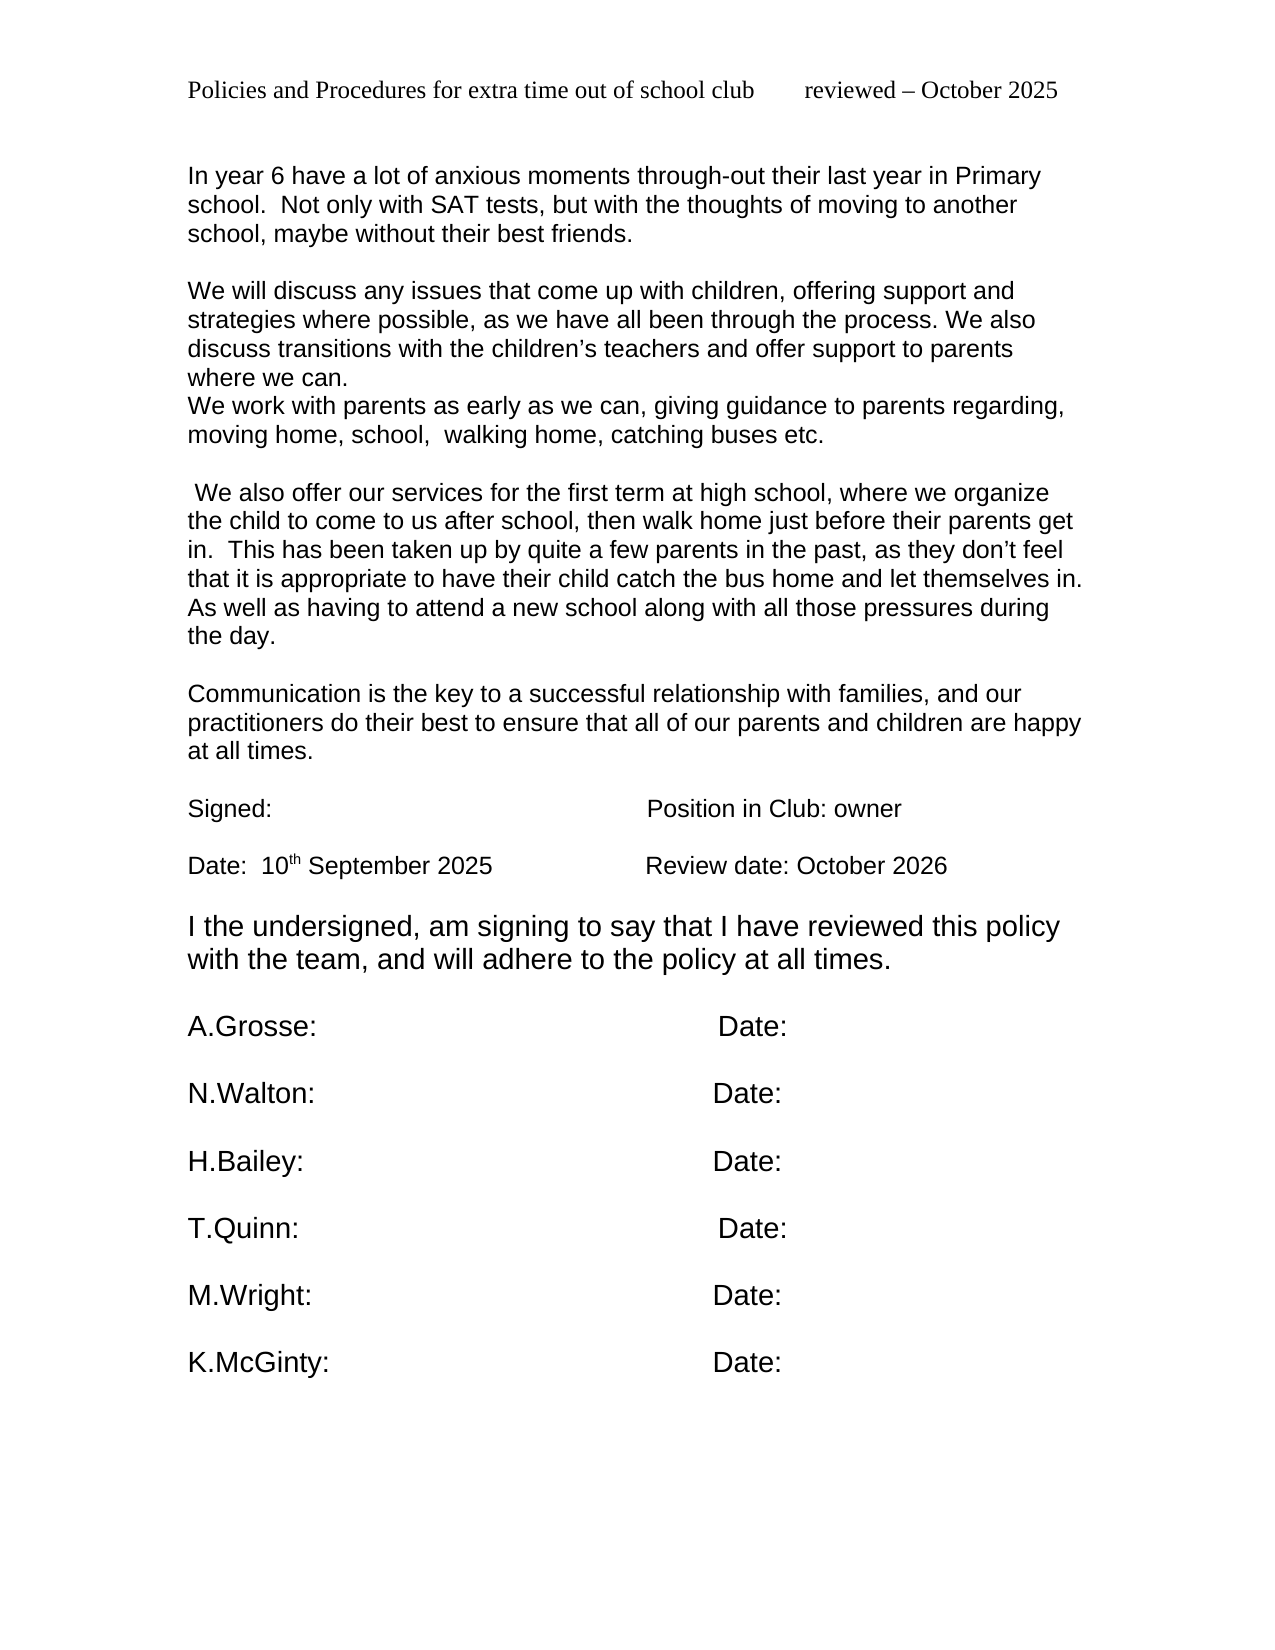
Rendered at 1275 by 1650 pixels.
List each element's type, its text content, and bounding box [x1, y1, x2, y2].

text K.McGinty: Date: [187, 1345, 1087, 1378]
text A.Grosse: Date: [187, 1009, 1087, 1043]
text Signed: Position in Club: owner [187, 794, 1087, 822]
text We also offer our services for the first term at high school, where we organize the child to come to us after school, then walk home just before their parents get in. This has been taken up by quite a few parents in the past, as they don’t feel that it is appropriate to have their child catch the bus home and let themselves in. As well as having to attend a new school along with all those pressures during the day. [187, 477, 1087, 650]
text H.Bailey: Date: [187, 1143, 1087, 1177]
text Date: 10th September 2025 Review date: October 2026 [187, 851, 1087, 880]
text M.Wright: Date: [187, 1278, 1087, 1311]
text T.Quinn: Date: [187, 1211, 1087, 1244]
text In year 6 have a lot of anxious moments through-out their last year in Primary school. Not only with SAT tests, but with the thoughts of moving to another school, maybe without their best friends. [187, 161, 1087, 247]
text Communication is the key to a successful relationship with families, and our practitioners do their best to ensure that all of our parents and children are happy at all times. [187, 679, 1087, 765]
text N.Walton: Date: [187, 1076, 1087, 1110]
text We will discuss any issues that come up with children, offering support and strategies where possible, as we have all been through the process. We also discuss transitions with the children’s teachers and offer support to parents where we can. [187, 276, 1087, 391]
text I the undersigned, am signing to say that I have reviewed this policy with the team, and will adhere to the policy at all times. [187, 909, 1087, 976]
text We work with parents as early as we can, giving guidance to parents regarding, moving home, school, walking home, catching buses etc. [187, 391, 1087, 449]
